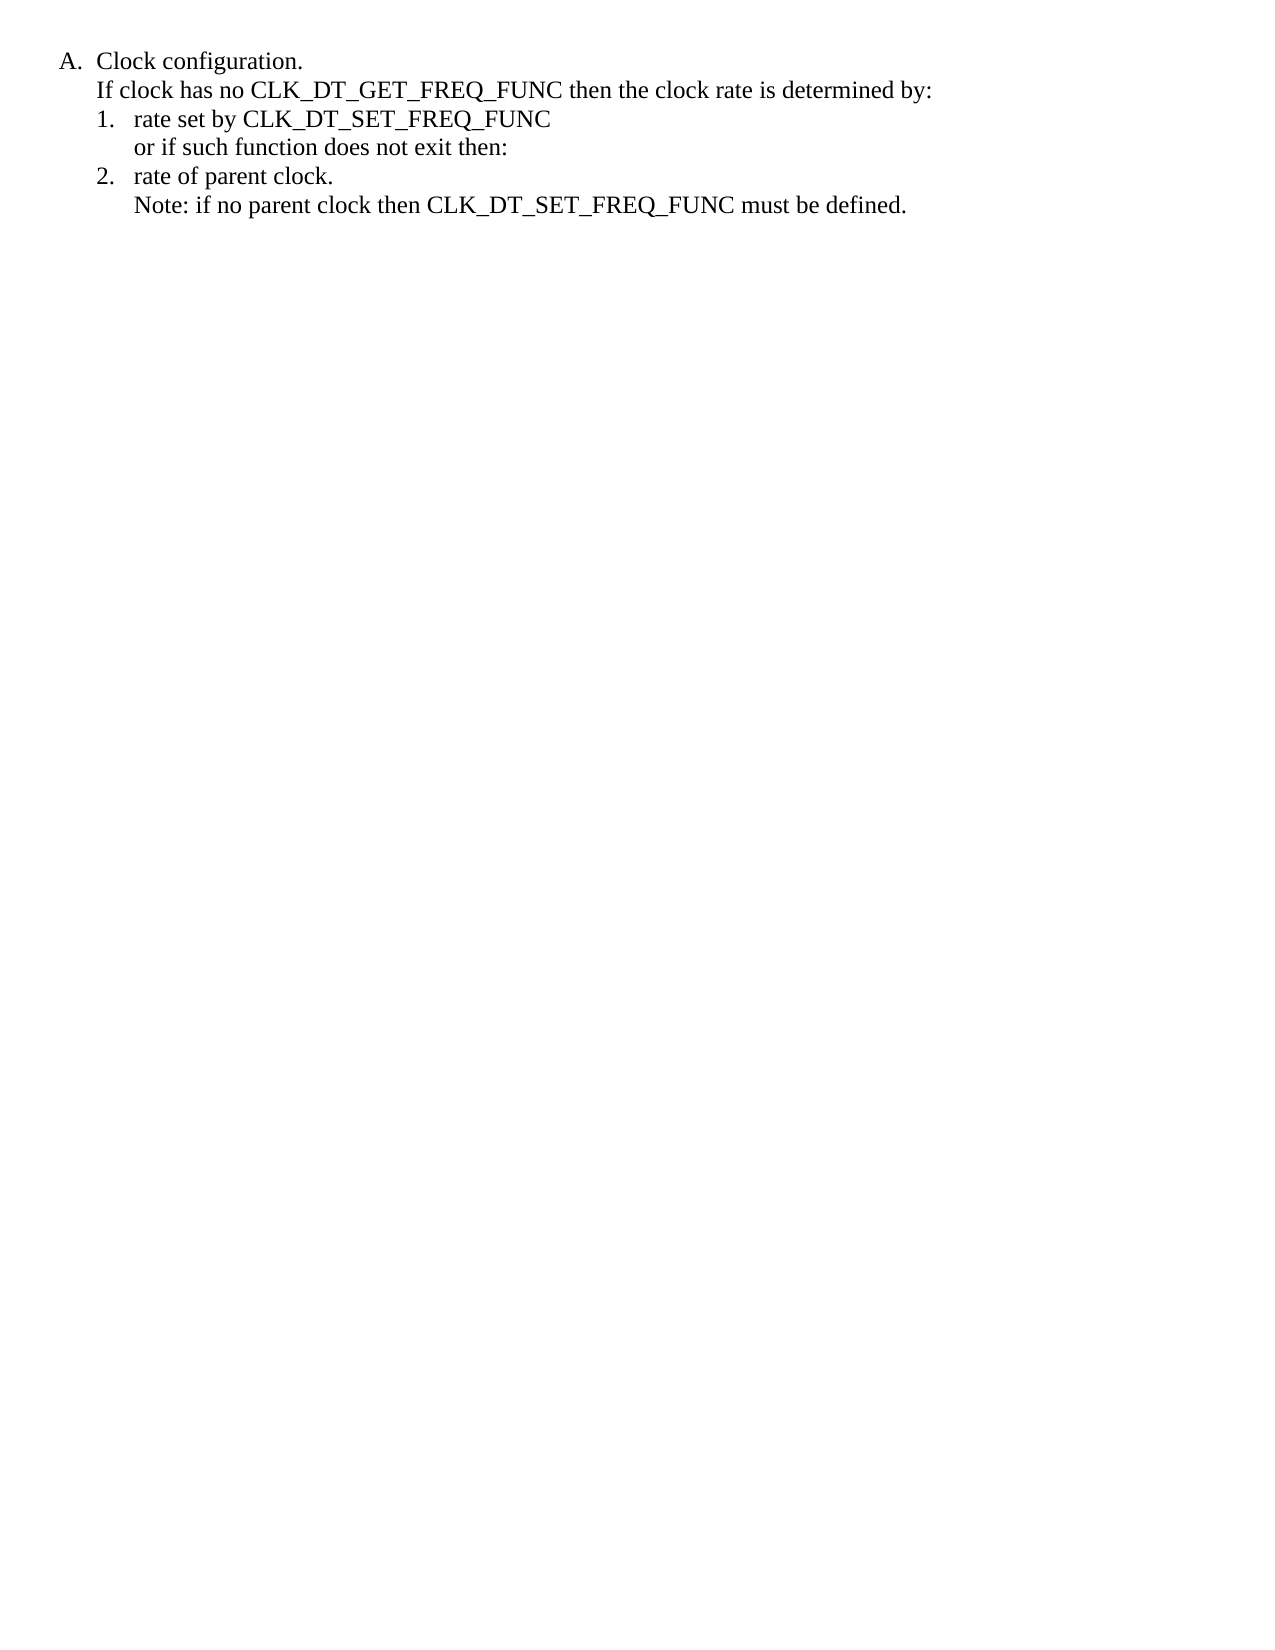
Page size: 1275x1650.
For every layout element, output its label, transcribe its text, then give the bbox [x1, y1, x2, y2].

list If clock has no CLK_DT_GET_FREQ_FUNC then the clock rate is determined by: [59, 75, 1211, 104]
list Clock configuration. [59, 46, 1211, 75]
list Note: if no parent clock then CLK_DT_SET_FREQ_FUNC must be defined. [96, 190, 1211, 219]
list rate set by CLK_DT_SET_FREQ_FUNC [96, 104, 1211, 132]
list rate of parent clock. [96, 161, 1211, 190]
list or if such function does not exit then: [96, 132, 1211, 161]
